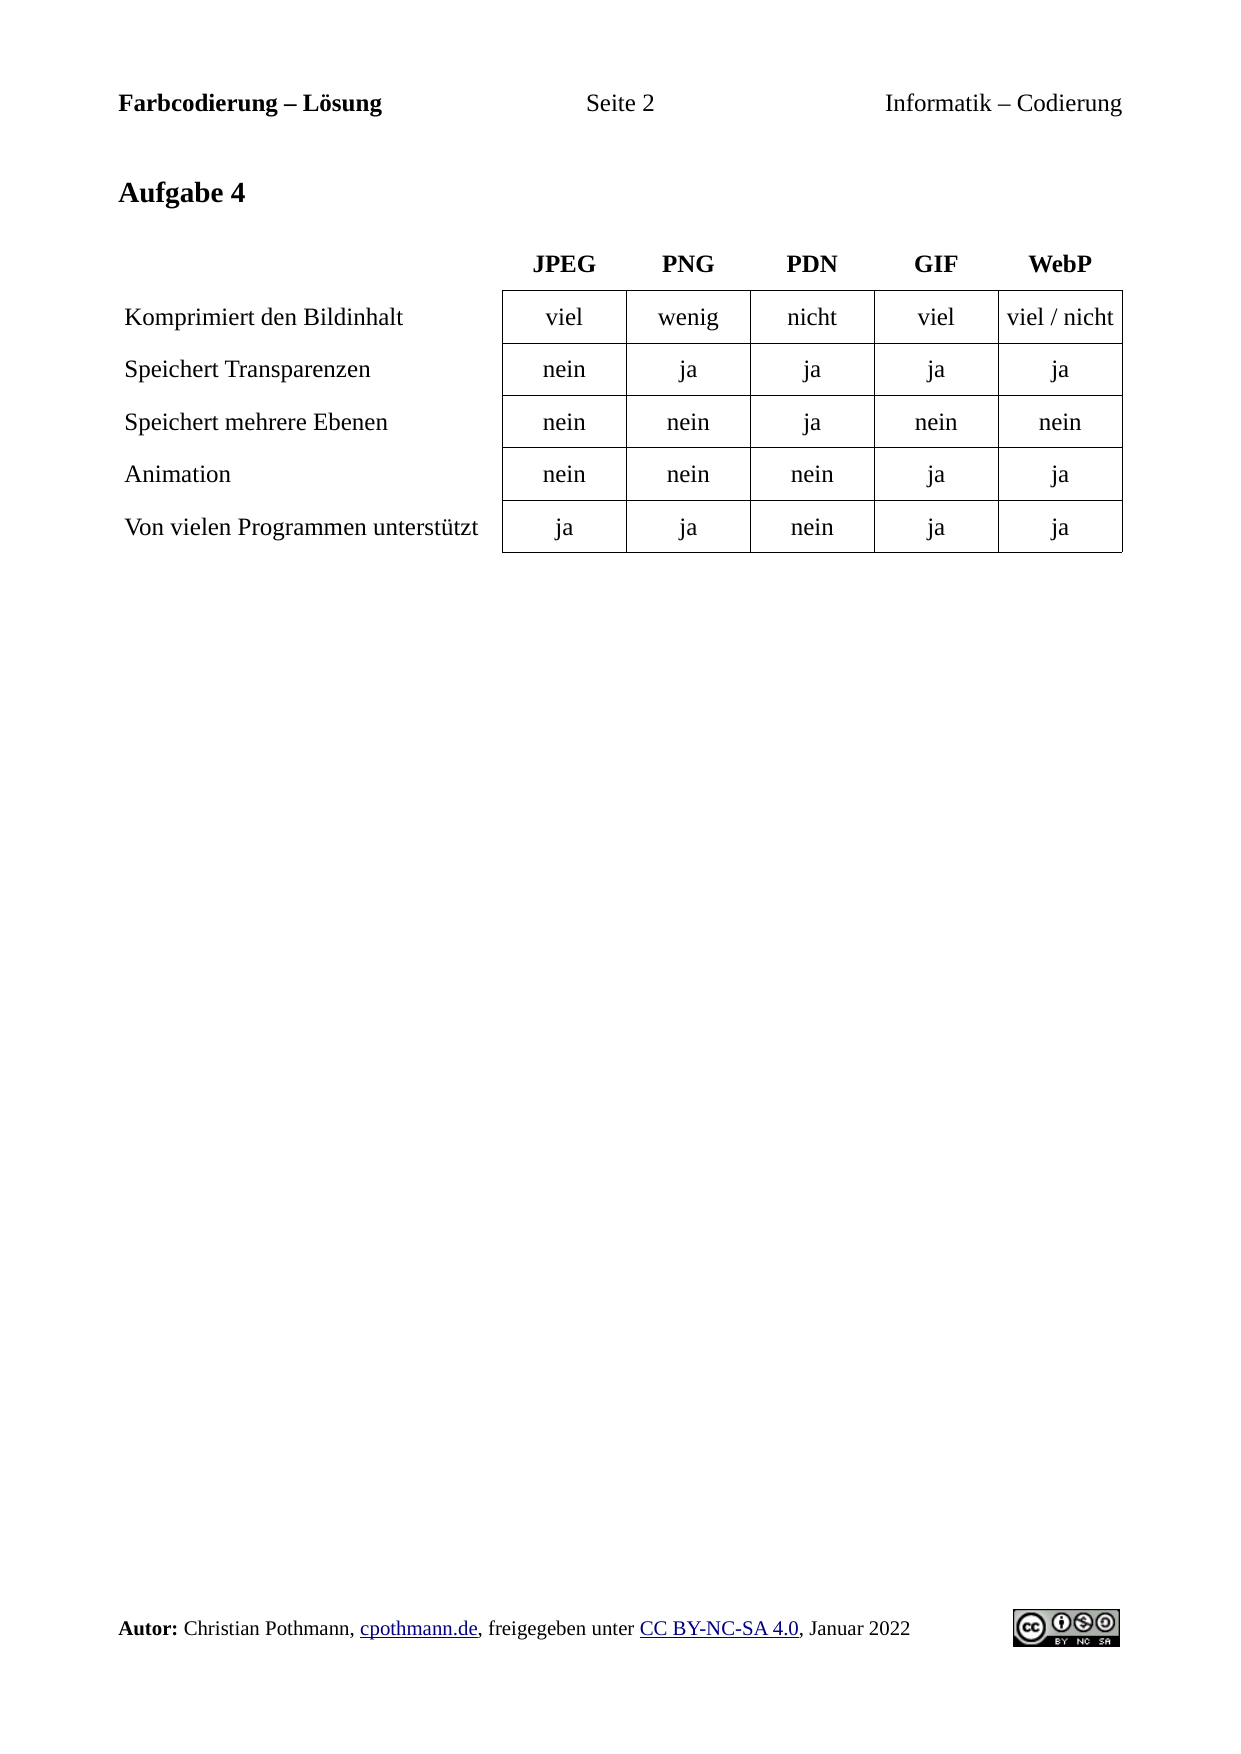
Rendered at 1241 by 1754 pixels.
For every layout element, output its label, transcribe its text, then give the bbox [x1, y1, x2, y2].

table_cell ja [875, 448, 998, 500]
table_cell ja [999, 501, 1122, 552]
table_cell nein [999, 396, 1122, 447]
table_header PNG [626, 238, 750, 290]
table_cell Von vielen Programmen unterstützt [118, 500, 502, 552]
table_cell nein [875, 396, 998, 447]
table_cell nein [503, 396, 626, 447]
table_cell nein [503, 448, 626, 500]
table_cell viel [875, 291, 998, 342]
table_cell nein [503, 344, 626, 395]
table_header [118, 238, 502, 290]
table_cell Speichert Transparenzen [118, 343, 502, 395]
table_header PDN [750, 238, 874, 290]
table_header WebP [998, 238, 1122, 290]
table_cell nein [627, 396, 750, 447]
table_cell Animation [118, 447, 502, 500]
table_cell viel / nicht [999, 291, 1122, 342]
table_cell nein [751, 501, 874, 552]
table_cell ja [875, 344, 998, 395]
table_cell ja [999, 344, 1122, 395]
table_cell ja [751, 344, 874, 395]
table_cell ja [627, 501, 750, 552]
text Autor: Christian Pothmann, cpothmann.de, freigegeben unter CC BY-NC-SA 4.0, Januar 2022 [118, 1616, 1013, 1640]
table_cell ja [627, 344, 750, 395]
table_cell wenig [627, 291, 750, 342]
table_cell nicht [751, 291, 874, 342]
table_cell nein [627, 448, 750, 500]
table_cell ja [503, 501, 626, 552]
table_cell Komprimiert den Bildinhalt [118, 290, 502, 342]
table_cell ja [875, 501, 998, 552]
table_header GIF [874, 238, 998, 290]
table_cell ja [999, 448, 1122, 500]
picture [1013, 1609, 1120, 1647]
table_header JPEG [502, 238, 626, 290]
table_cell viel [503, 291, 626, 342]
table_cell Speichert mehrere Ebenen [118, 395, 502, 447]
table_cell ja [751, 396, 874, 447]
table_cell nein [751, 448, 874, 500]
text Aufgabe 4 [118, 176, 1122, 209]
